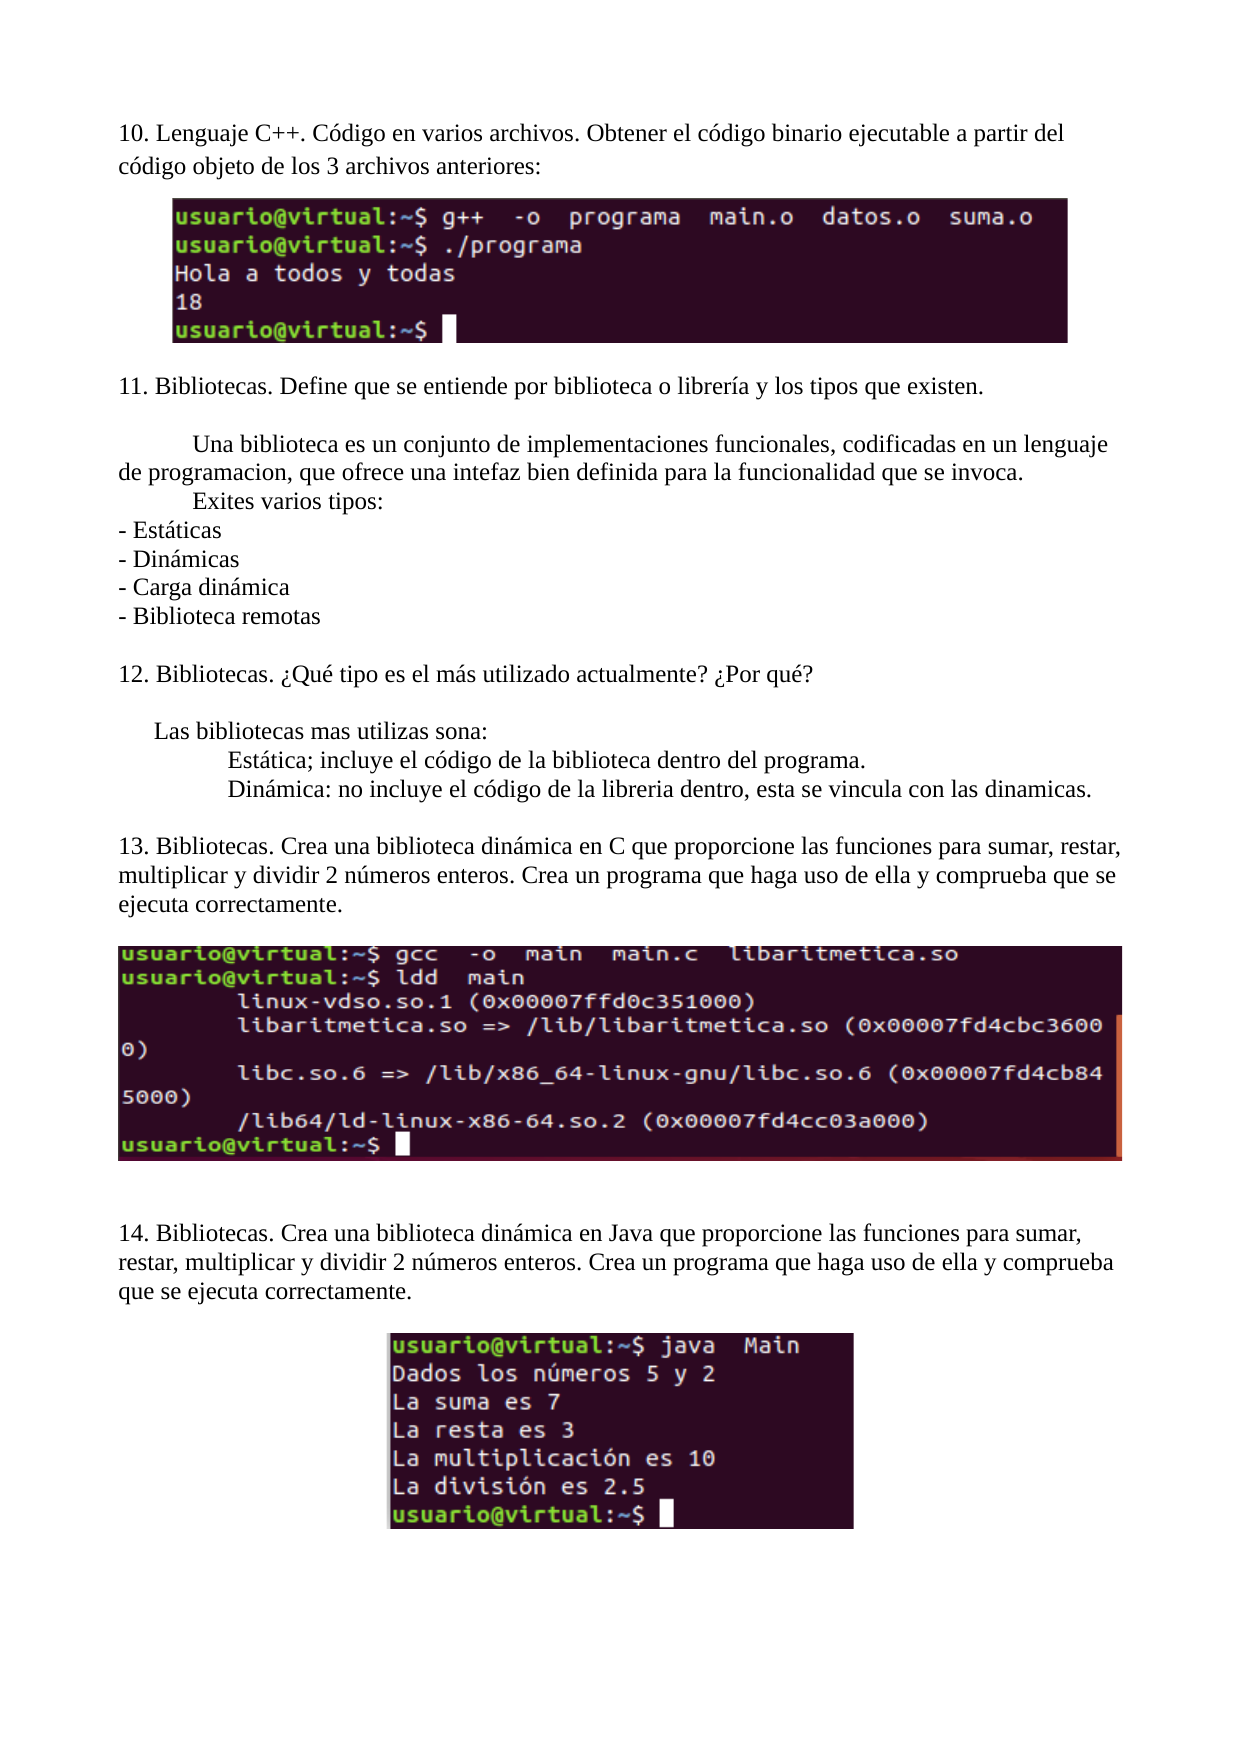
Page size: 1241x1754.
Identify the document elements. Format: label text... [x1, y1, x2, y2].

text 11. Bibliotecas. Define que se entiende por biblioteca o librería y los tipos que existen. [118, 371, 1122, 400]
text - Dinámicas [118, 544, 1122, 572]
text Una biblioteca es un conjunto de implementaciones funcionales, codificadas en un lenguaje de programacion, que ofrece una intefaz bien definida para la funcionalidad que se invoca. [118, 429, 1122, 486]
text Las bibliotecas mas utilizas sona: [153, 716, 1122, 745]
text - Biblioteca remotas [118, 601, 1122, 630]
picture [172, 198, 1068, 343]
text Dinámica: no incluye el código de la libreria dentro, esta se vincula con las dinamicas. [153, 774, 1122, 802]
text Exites varios tipos: [118, 486, 1122, 515]
text Estática; incluye el código de la biblioteca dentro del programa. [153, 745, 1122, 774]
text 13. Bibliotecas. Crea una biblioteca dinámica en C que proporcione las funciones para sumar, restar, multiplicar y dividir 2 números enteros. Crea un programa que haga uso de ella y comprueba que se ejecuta correctamente. [118, 831, 1122, 917]
picture [386, 1333, 854, 1529]
text - Estáticas [118, 515, 1122, 544]
text 12. Bibliotecas. ¿Qué tipo es el más utilizado actualmente? ¿Por qué? [118, 659, 1122, 687]
text 10. Lenguaje C++. Código en varios archivos. Obtener el código binario ejecutable a partir del código objeto de los 3 archivos anteriores: [118, 118, 1122, 180]
text 14. Bibliotecas. Crea una biblioteca dinámica en Java que proporcione las funciones para sumar, restar, multiplicar y dividir 2 números enteros. Crea un programa que haga uso de ella y comprueba que se ejecuta correctamente. [118, 1218, 1122, 1304]
text - Carga dinámica [118, 572, 1122, 601]
picture [118, 946, 1123, 1161]
